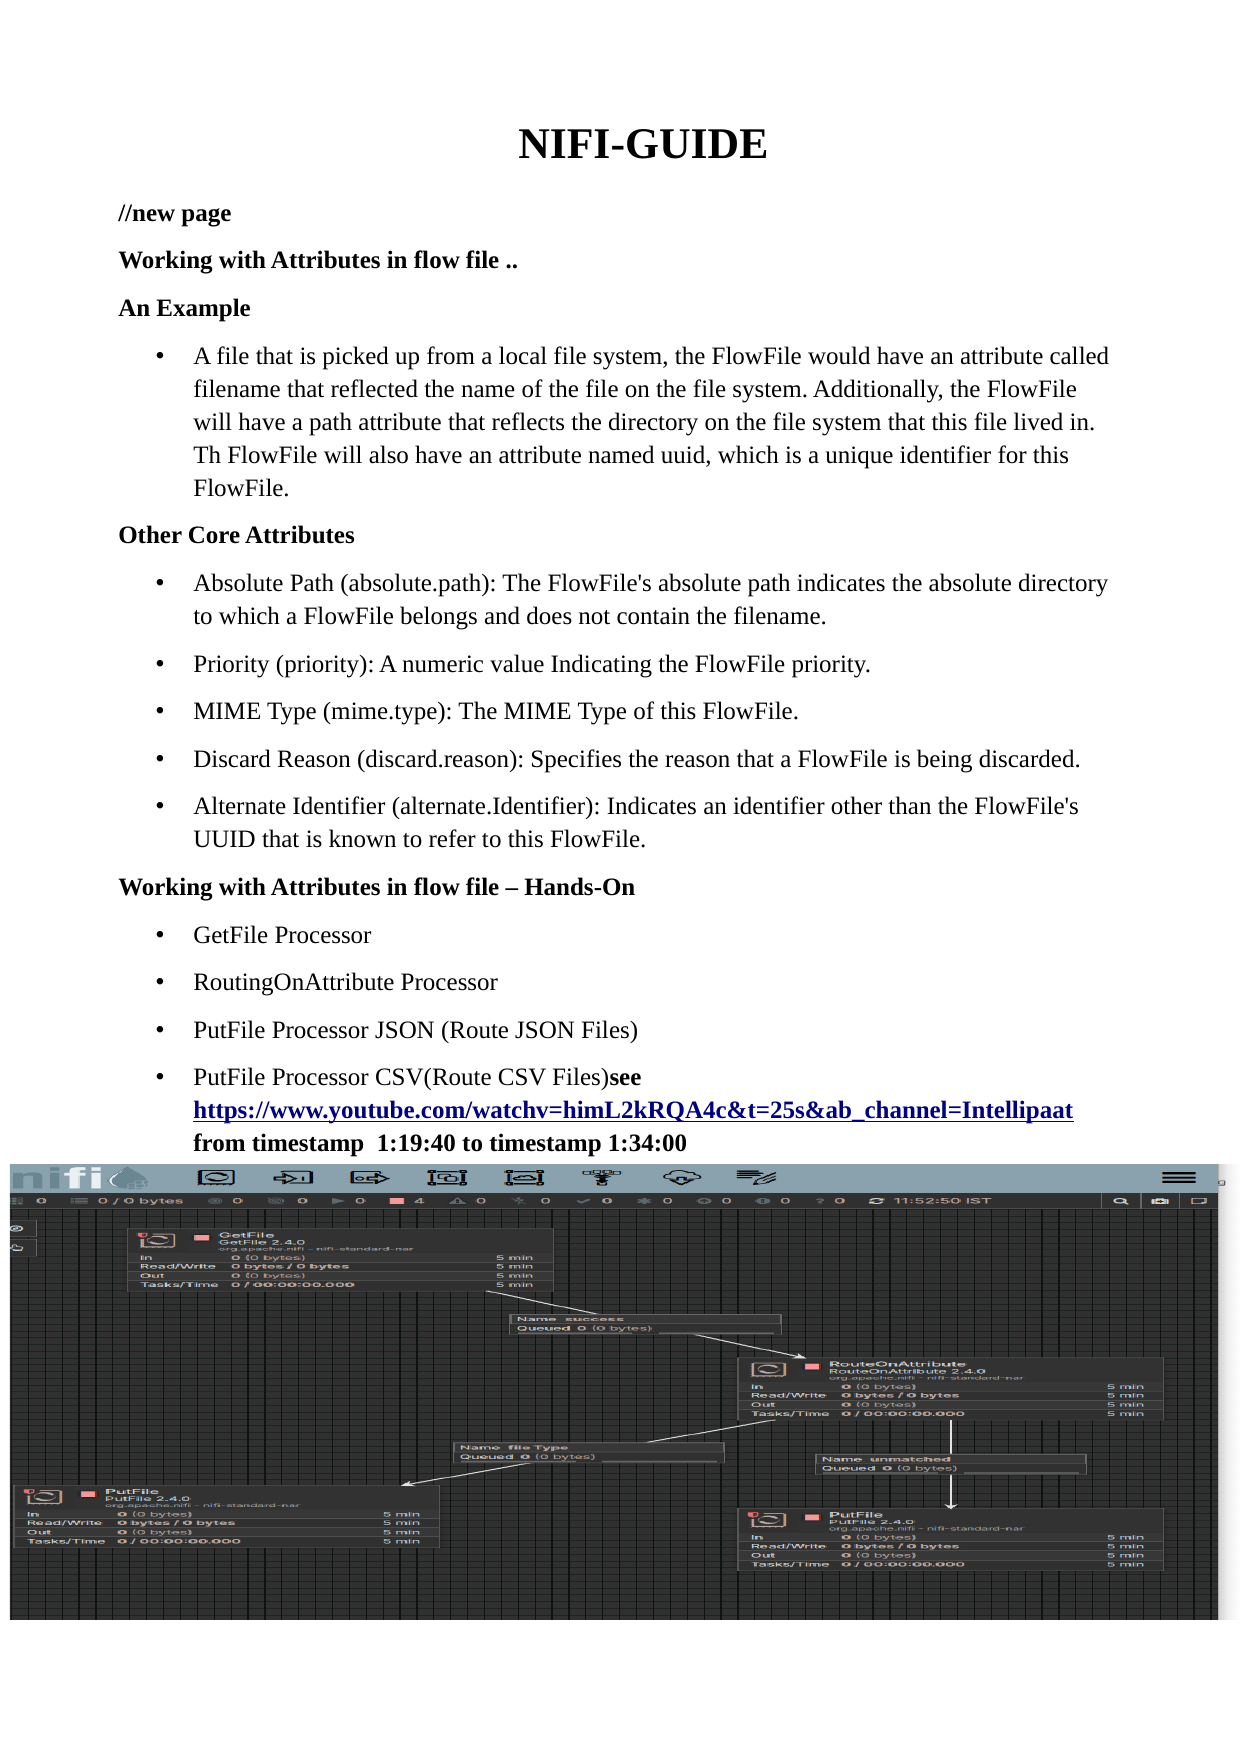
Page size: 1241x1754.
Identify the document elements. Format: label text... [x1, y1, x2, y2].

picture [9, 1164, 1240, 1620]
text //new page [118, 198, 1122, 227]
text Working with Attributes in flow file – Hands-On [118, 872, 1122, 901]
list Priority (priority): A numeric value Indicating the FlowFile priority. [156, 649, 1122, 677]
list A file that is picked up from a local file system, the FlowFile would have an attribute called filename that reflected the name of the file on the file system. Additionally, the FlowFile will have a path attribute that reflects the directory on the file system that this file lived in. Th FlowFile will also have an attribute named uuid, which is a unique identifier for this FlowFile. [156, 341, 1122, 502]
text Other Core Attributes [118, 520, 1122, 549]
text Working with Attributes in flow file .. [118, 246, 1122, 274]
list RoutingOnAttribute Processor [156, 967, 1122, 996]
text An Example [118, 293, 1122, 322]
list Alternate Identifier (alternate.Identifier): Indicates an identifier other than the FlowFile's UUID that is known to refer to this FlowFile. [156, 791, 1122, 853]
list PutFile Processor JSON (Route JSON Files) [156, 1015, 1122, 1044]
list PutFile Processor CSV(Route CSV Files)see https://www.youtube.com/watchv=himL2kRQA4c&t=25s&ab_channel=Intellipaat from timestamp 1:19:40 to timestamp 1:34:00 [156, 1062, 1122, 1157]
list Discard Reason (discard.reason): Specifies the reason that a FlowFile is being discarded. [156, 744, 1122, 773]
list MIME Type (mime.type): The MIME Type of this FlowFile. [156, 696, 1122, 725]
list Absolute Path (absolute.path): The FlowFile's absolute path indicates the absolute directory to which a FlowFile belongs and does not contain the filename. [156, 568, 1122, 630]
list GetFile Processor [156, 920, 1122, 948]
